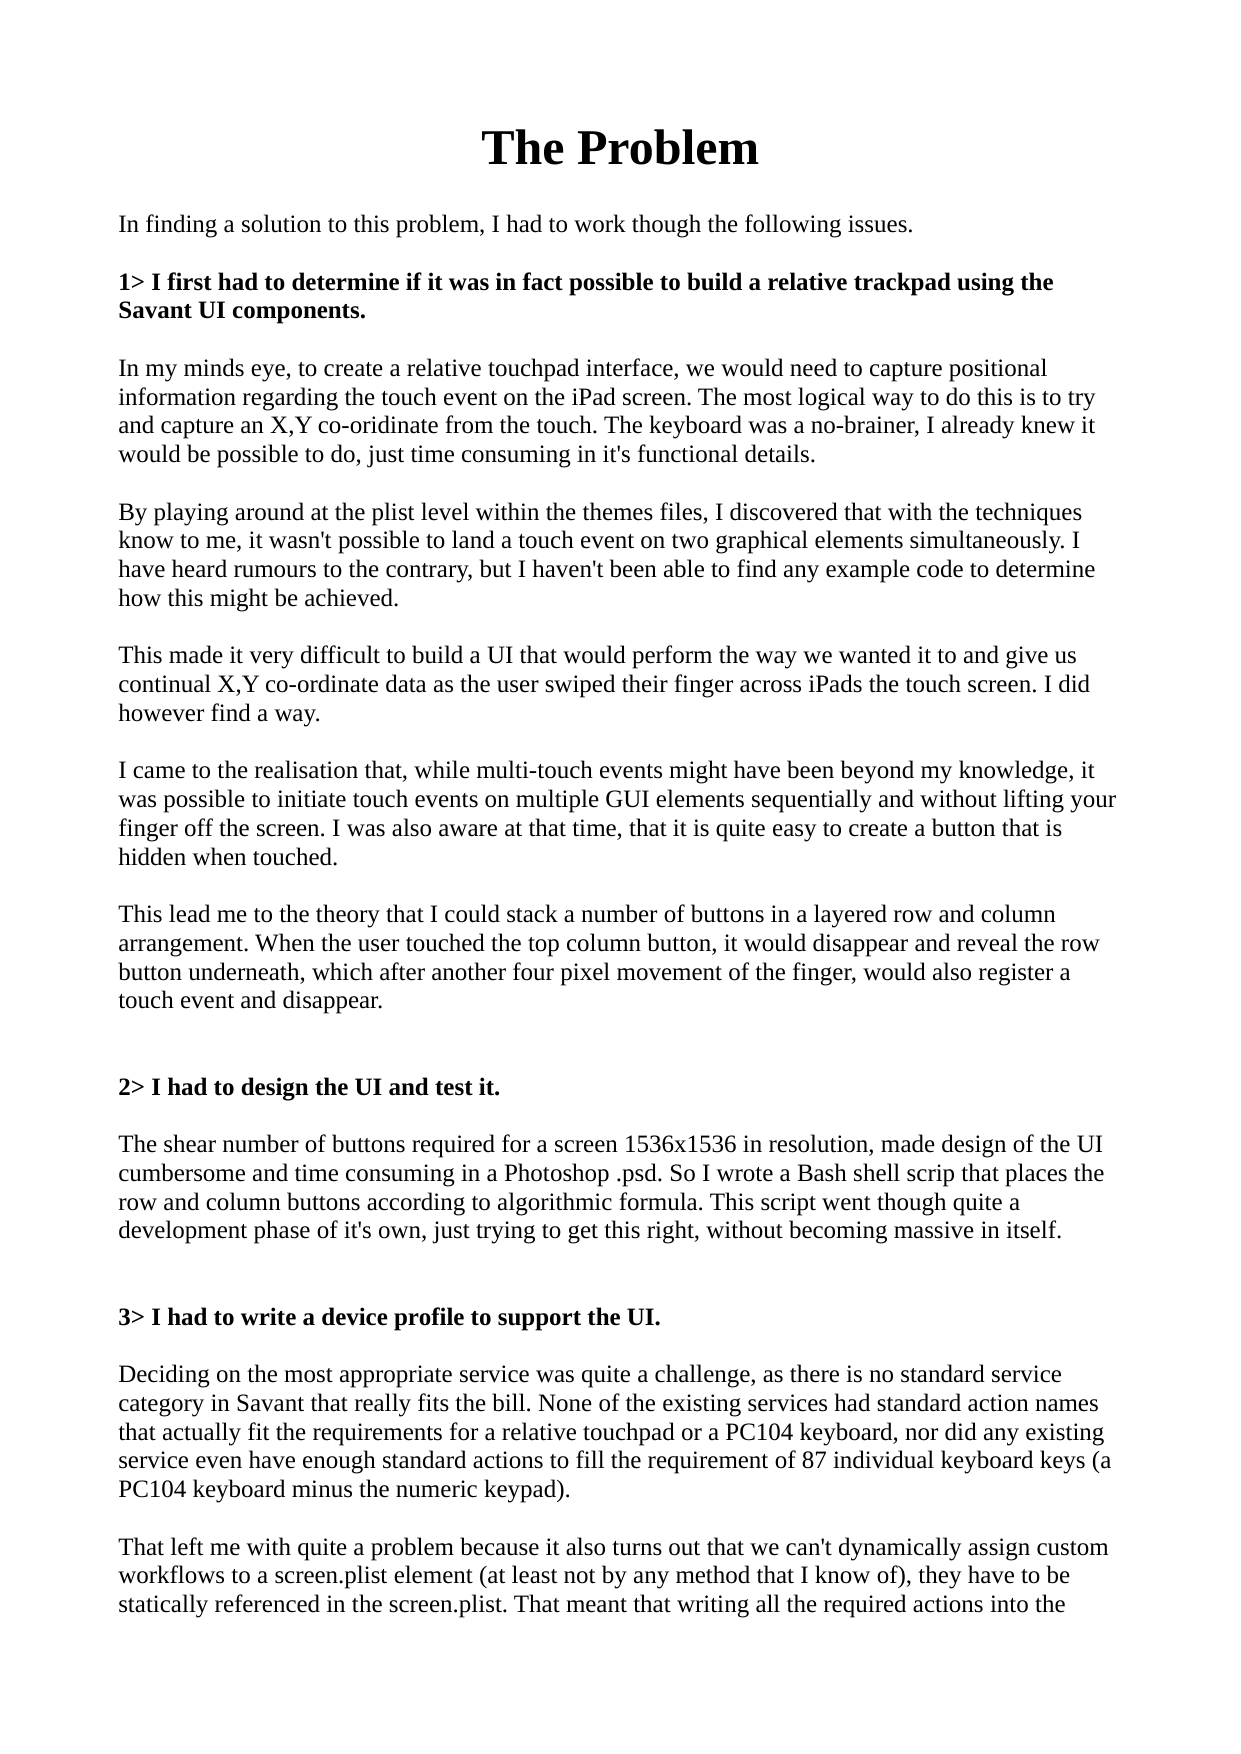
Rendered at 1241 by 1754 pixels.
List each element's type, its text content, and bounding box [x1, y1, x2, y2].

text Deciding on the most appropriate service was quite a challenge, as there is no standard service category in Savant that really fits the bill. None of the existing services had standard action names that actually fit the requirements for a relative touchpad or a PC104 keyboard, nor did any existing service even have enough standard actions to fill the requirement of 87 individual keyboard keys (a PC104 keyboard minus the numeric keypad). [118, 1359, 1122, 1503]
text In my minds eye, to create a relative touchpad interface, we would need to capture positional information regarding the touch event on the iPad screen. The most logical way to do this is to try and capture an X,Y co-oridinate from the touch. The keyboard was a no-brainer, I already knew it would be possible to do, just time consuming in it's functional details. [118, 353, 1122, 468]
text I came to the realisation that, while multi-touch events might have been beyond my knowledge, it was possible to initiate touch events on multiple GUI elements sequentially and without lifting your finger off the screen. I was also aware at that time, that it is quite easy to create a button that is hidden when touched. [118, 755, 1122, 870]
text This made it very difficult to build a UI that would perform the way we wanted it to and give us continual X,Y co-ordinate data as the user swiped their finger across iPads the touch screen. I did however find a way. [118, 640, 1122, 727]
text This lead me to the theory that I could stack a number of buttons in a layered row and column arrangement. When the user touched the top column button, it would disappear and reveal the row button underneath, which after another four pixel movement of the finger, would also register a touch event and disappear. [118, 899, 1122, 1014]
text The Problem [118, 118, 1122, 176]
text In finding a solution to this problem, I had to work though the following issues. [118, 209, 1122, 238]
text The shear number of buttons required for a screen 1536x1536 in resolution, made design of the UI cumbersome and time consuming in a Photoshop .psd. So I wrote a Bash shell scrip that places the row and column buttons according to algorithmic formula. This script went though quite a development phase of it's own, just trying to get this right, without becoming massive in itself. [118, 1129, 1122, 1244]
text 2> I had to design the UI and test it. [118, 1072, 1122, 1100]
text 3> I had to write a device profile to support the UI. [118, 1302, 1122, 1330]
text 1> I first had to determine if it was in fact possible to build a relative trackpad using the Savant UI components. [118, 267, 1122, 324]
text By playing around at the plist level within the themes files, I discovered that with the techniques know to me, it wasn't possible to land a touch event on two graphical elements simultaneously. I have heard rumours to the contrary, but I haven't been able to find any example code to determine how this might be achieved. [118, 497, 1122, 612]
text That left me with quite a problem because it also turns out that we can't dynamically assign custom workflows to a screen.plist element (at least not by any method that I know of), they have to be statically referenced in the screen.plist. That meant that writing all the required actions into the [118, 1532, 1122, 1618]
